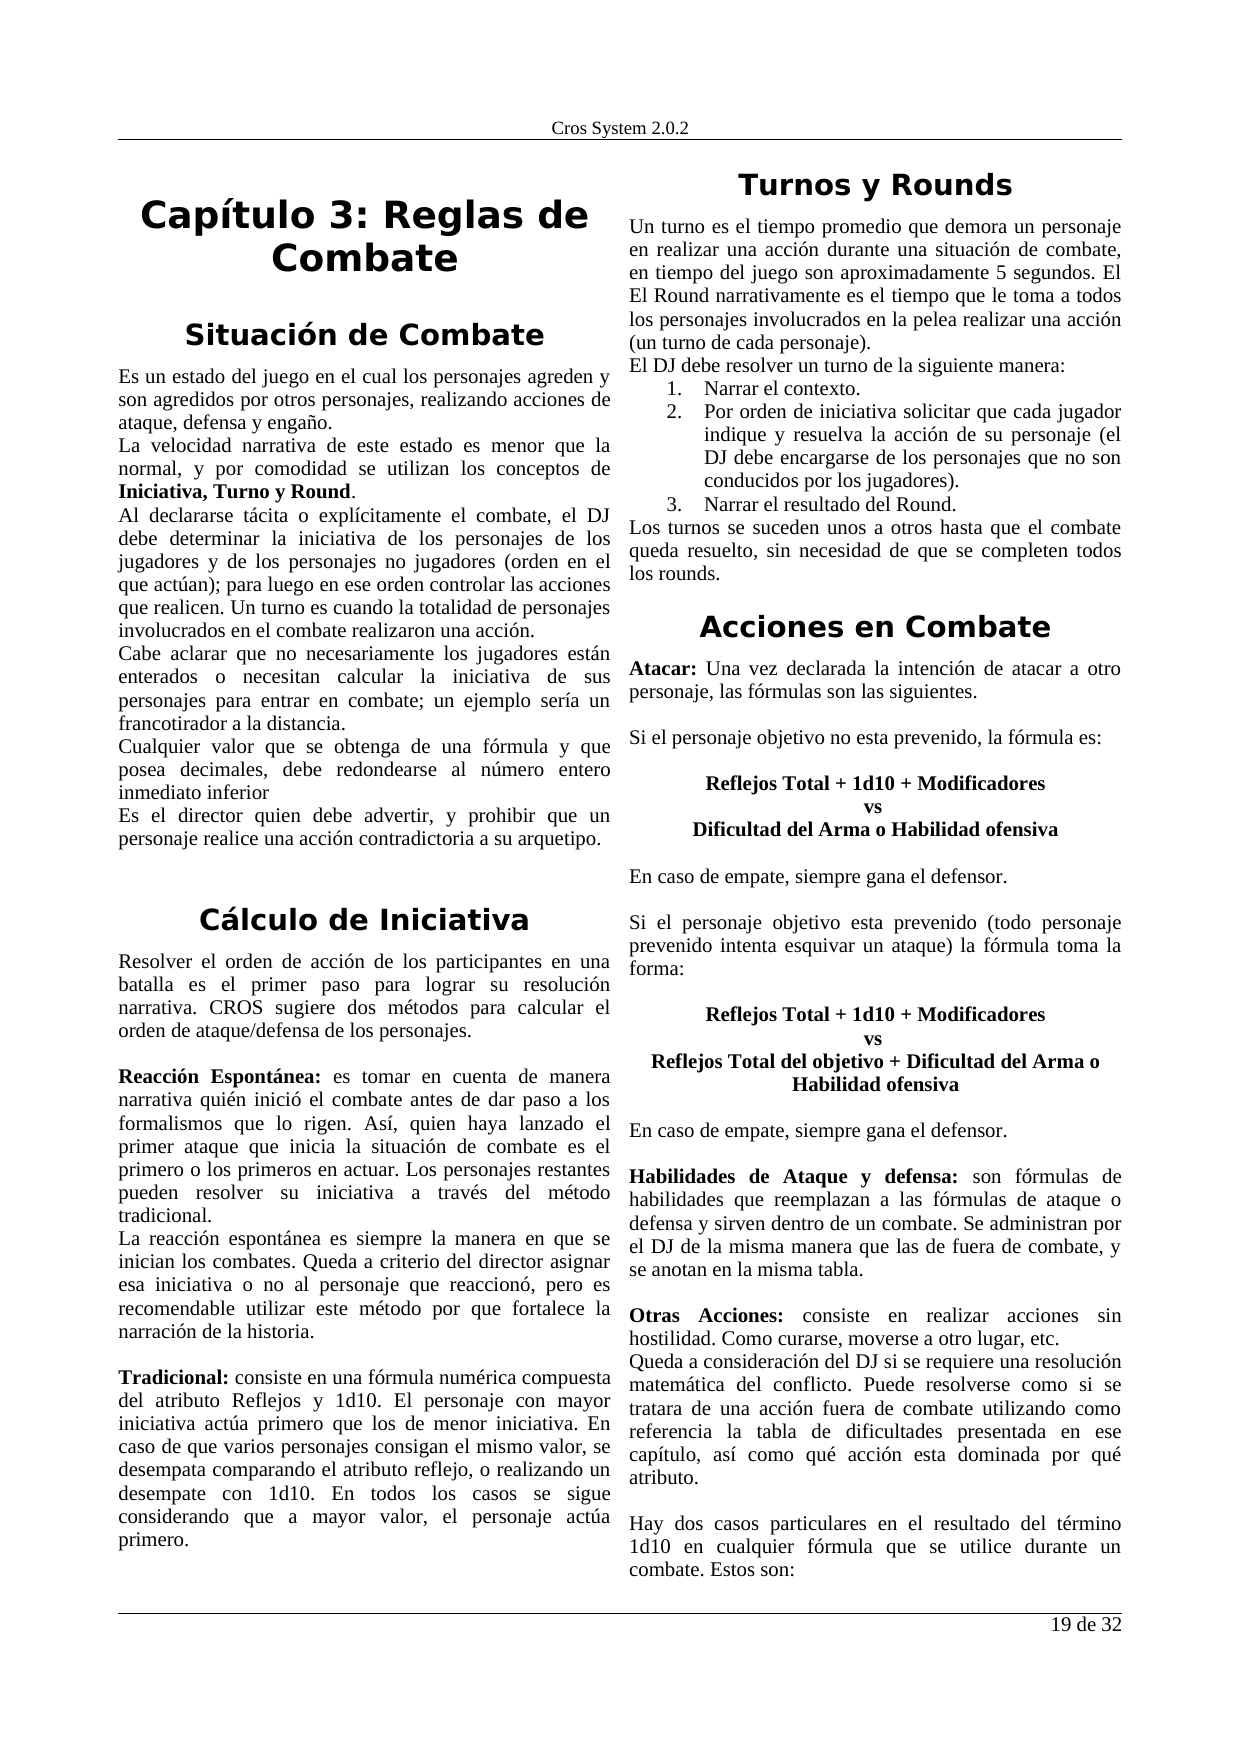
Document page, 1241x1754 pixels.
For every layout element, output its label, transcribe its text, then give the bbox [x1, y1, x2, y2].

list Por orden de iniciativa solicitar que cada jugador indique y resuelva la acción de su personaje (el DJ debe encargarse de los personajes que no son conducidos por los jugadores). [666, 400, 1122, 492]
text Si el personaje objetivo esta prevenido (todo personaje prevenido intenta esquivar un ataque) la fórmula toma la forma: [629, 911, 1122, 980]
text Habilidades de Ataque y defensa: son fórmulas de habilidades que reemplazan a las fórmulas de ataque o defensa y sirven dentro de un combate. Se administran por el DJ de la misma manera que las de fuera de combate, y se anotan en la misma tabla. [629, 1165, 1122, 1281]
text Si el personaje objetivo no esta prevenido, la fórmula es: [629, 726, 1122, 749]
subtitle Capítulo 3: Reglas de Combate [118, 193, 611, 281]
text Tradicional: consiste en una fórmula numérica compuesta del atributo Reflejos y 1d10. El personaje con mayor iniciativa actúa primero que los de menor iniciativa. En caso de que varios personajes consigan el mismo valor, se desempata comparando el atributo reflejo, o realizando un desempate con 1d10. En todos los casos se sigue considerando que a mayor valor, el personaje actúa primero. [118, 1366, 611, 1551]
text Es el director quien debe advertir, y prohibir que un personaje realice una acción contradictoria a su arquetipo. [118, 804, 611, 850]
text Reacción Espontánea: es tomar en cuenta de manera narrativa quién inició el combate antes de dar paso a los formalismos que lo rigen. Así, quien haya lanzado el primer ataque que inicia la situación de combate es el primero o los primeros en actuar. Los personajes restantes pueden resolver su iniciativa a través del método tradicional. [118, 1065, 611, 1227]
text Dificultad del Arma o Habilidad ofensiva [629, 818, 1122, 841]
subtitle Situación de Combate [118, 318, 611, 352]
text Reflejos Total del objetivo + Dificultad del Arma o Habilidad ofensiva [629, 1049, 1122, 1096]
text Resolver el orden de acción de los participantes en una batalla es el primer paso para lograr su resolución narrativa. CROS sugiere dos métodos para calcular el orden de ataque/defensa de los personajes. [118, 949, 611, 1042]
text Reflejos Total + 1d10 + Modificadores [629, 1003, 1122, 1026]
text En caso de empate, siempre gana el defensor. [629, 1119, 1122, 1142]
text Otras Acciones: consiste en realizar acciones sin hostilidad. Como curarse, moverse a otro lugar, etc. [629, 1304, 1122, 1350]
text El DJ debe resolver un turno de la siguiente manera: [629, 354, 1122, 377]
text Al declararse tácita o explícitamente el combate, el DJ debe determinar la iniciativa de los personajes de los jugadores y de los personajes no jugadores (orden en el que actúan); para luego en ese orden controlar las acciones que realicen. Un turno es cuando la totalidad de personajes involucrados en el combate realizaron una acción. [118, 503, 611, 642]
list Narrar el contexto. [666, 377, 1122, 400]
text Cabe aclarar que no necesariamente los jugadores están enterados o necesitan calcular la iniciativa de sus personajes para entrar en combate; un ejemplo sería un francotirador a la distancia. [118, 642, 611, 735]
text Cualquier valor que se obtenga de una fórmula y que posea decimales, debe redondearse al número entero inmediato inferior [118, 735, 611, 804]
text Reflejos Total + 1d10 + Modificadores [629, 772, 1122, 795]
text vs [629, 1026, 1122, 1049]
subtitle Turnos y Rounds [629, 168, 1122, 202]
text Hay dos casos particulares en el resultado del término 1d10 en cualquier fórmula que se utilice durante un combate. Estos son: [629, 1512, 1122, 1581]
list Narrar el resultado del Round. [666, 492, 1122, 516]
text La reacción espontánea es siempre la manera en que se inician los combates. Queda a criterio del director asignar esa iniciativa o no al personaje que reaccionó, pero es recomendable utilizar este método por que fortalece la narración de la historia. [118, 1227, 611, 1343]
text La velocidad narrativa de este estado es menor que la normal, y por comodidad se utilizan los conceptos de Iniciativa, Turno y Round. [118, 434, 611, 503]
text Los turnos se suceden unos a otros hasta que el combate queda resuelto, sin necesidad de que se completen todos los rounds. [629, 516, 1122, 585]
text Atacar: Una vez declarada la intención de atacar a otro personaje, las fórmulas son las siguientes. [629, 656, 1122, 703]
text Un turno es el tiempo promedio que demora un personaje en realizar una acción durante una situación de combate, en tiempo del juego son aproximadamente 5 segundos. El El Round narrativamente es el tiempo que le toma a todos los personajes involucrados en la pelea realizar una acción (un turno de cada personaje). [629, 215, 1122, 354]
subtitle Cálculo de Iniciativa [118, 903, 611, 937]
text En caso de empate, siempre gana el defensor. [629, 864, 1122, 888]
text Queda a consideración del DJ si se requiere una resolución matemática del conflicto. Puede resolverse como si se tratara de una acción fuera de combate utilizando como referencia la tabla de dificultades presentada en ese capítulo, así como qué acción esta dominada por qué atributo. [629, 1350, 1122, 1489]
text Es un estado del juego en el cual los personajes agreden y son agredidos por otros personajes, realizando acciones de ataque, defensa y engaño. [118, 365, 611, 434]
subtitle Acciones en Combate [629, 610, 1122, 644]
text vs [629, 795, 1122, 818]
